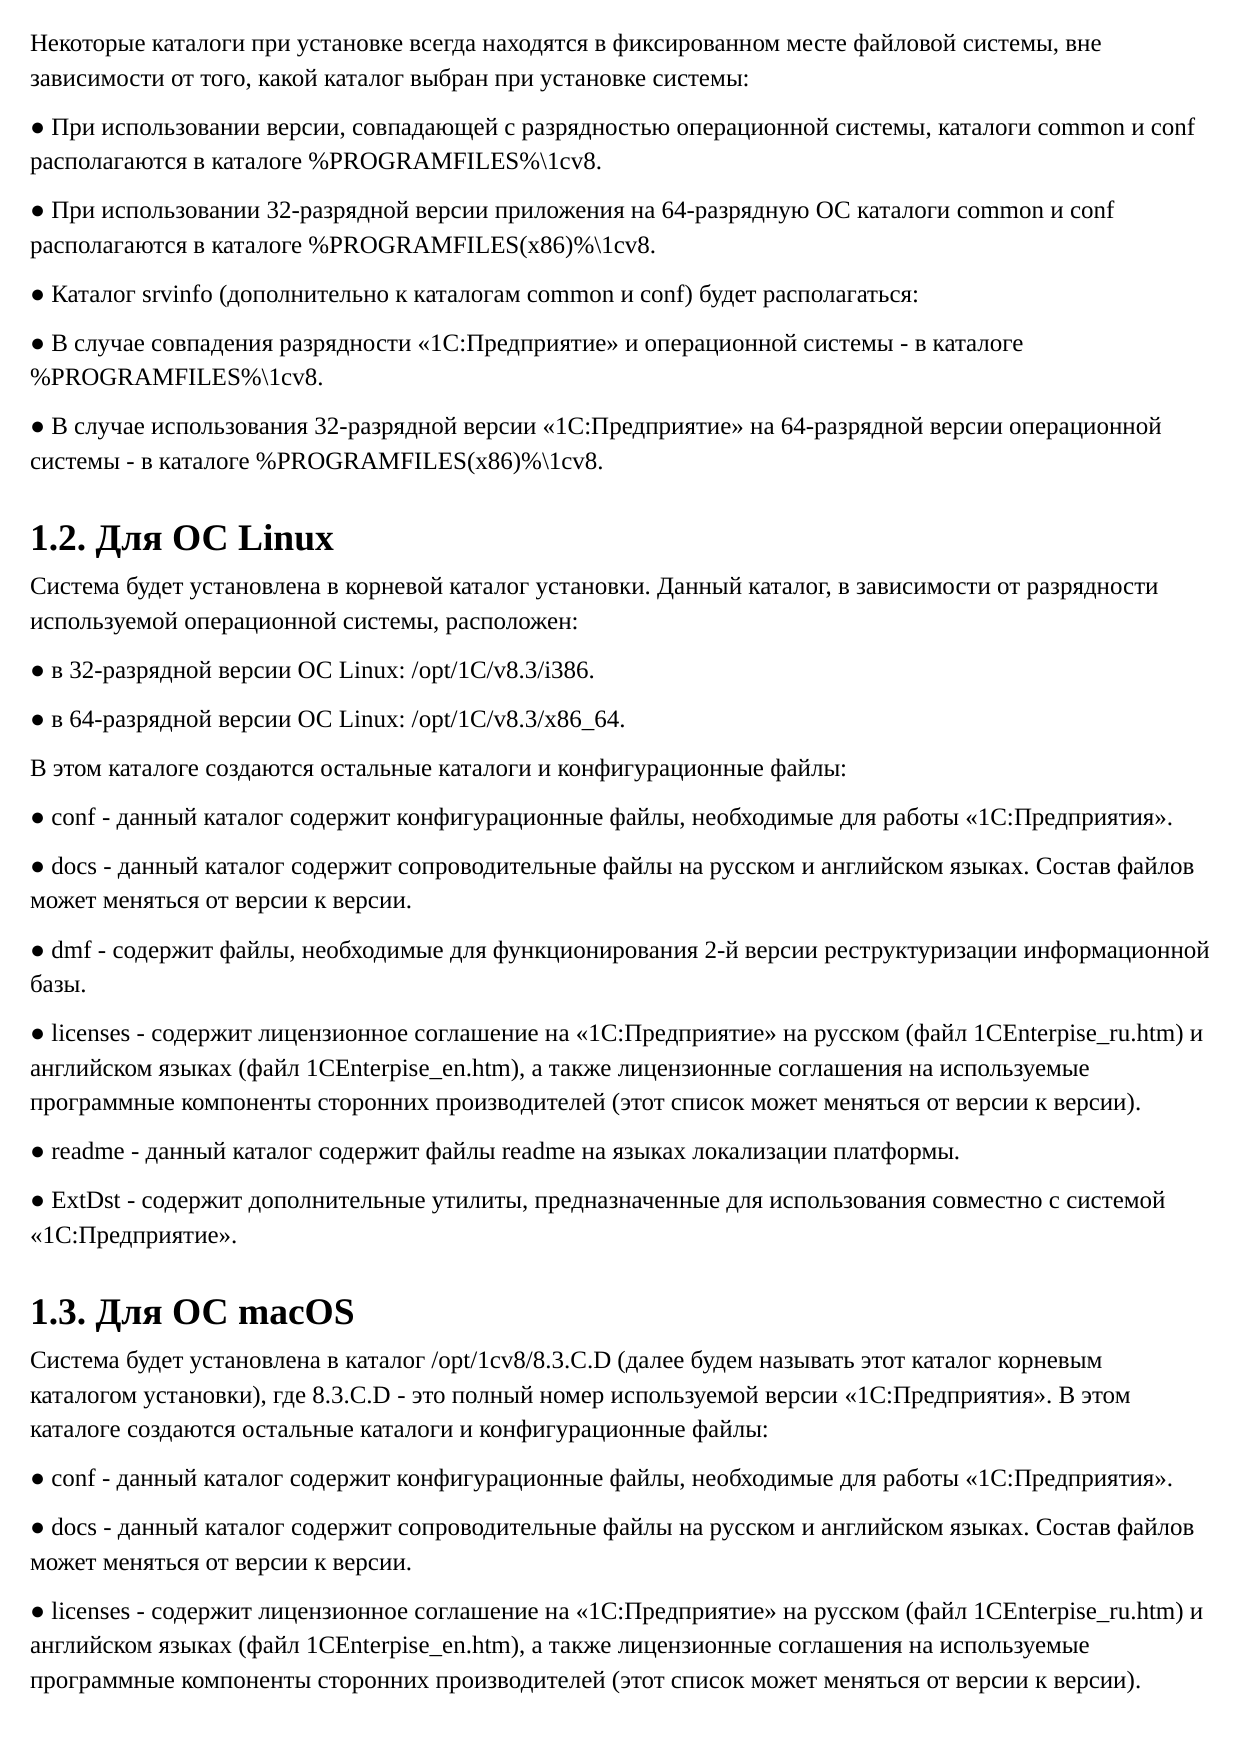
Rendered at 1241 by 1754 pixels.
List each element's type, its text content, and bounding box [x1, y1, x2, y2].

text Система будет установлена в каталог /opt/1cv8/8.3.C.D (далее будем называть этот каталог корневым каталогом установки), где 8.3.C.D ‑ это полный номер используемой версии «1С:Предприятия». В этом каталоге создаются остальные каталоги и конфигурационные файлы: [30, 1345, 1211, 1443]
text ● conf ‑ данный каталог содержит конфигурационные файлы, необходимые для работы «1С:Предприятия». [30, 802, 1211, 831]
text В этом каталоге создаются остальные каталоги и конфигурационные файлы: [30, 753, 1211, 782]
text ● В случае использования 32-разрядной версии «1С:Предприятие» на 64-разрядной версии операционной системы ‑ в каталоге %PROGRAMFILES(x86)%\1cv8. [30, 411, 1211, 474]
text ● licenses ‑ содержит лицензионное соглашение на «1С:Предприятие» на русском (файл 1CEnterpise_ru.htm) и английском языках (файл 1CEnterpise_en.htm), а также лицензионные соглашения на используемые программные компоненты сторонних производителей (этот список может меняться от версии к версии). [30, 1596, 1211, 1694]
text ● Каталог srvinfo (дополнительно к каталогам common и conf) будет располагаться: [30, 279, 1211, 307]
text ● ExtDst ‑ содержит дополнительные утилиты, предназначенные для использования совместно с системой «1С:Предприятие». [30, 1185, 1211, 1248]
text ● При использовании 32-разрядной версии приложения на 64-разрядную ОС каталоги common и conf располагаются в каталоге %PROGRAMFILES(x86)%\1cv8. [30, 195, 1211, 258]
text ● conf ‑ данный каталог содержит конфигурационные файлы, необходимые для работы «1С:Предприятия». [30, 1463, 1211, 1492]
text Система будет установлена в корневой каталог установки. Данный каталог, в зависимости от разрядности используемой операционной системы, расположен: [30, 571, 1211, 634]
subtitle 1.2. Для ОС Linux [30, 516, 1211, 559]
text ● docs ‑ данный каталог содержит сопроводительные файлы на русском и английском языках. Состав файлов может меняться от версии к версии. [30, 851, 1211, 914]
text ● docs ‑ данный каталог содержит сопроводительные файлы на русском и английском языках. Состав файлов может меняться от версии к версии. [30, 1512, 1211, 1576]
text ● readme ‑ данный каталог содержит файлы readme на языках локализации платформы. [30, 1136, 1211, 1165]
text ● в 64-разрядной версии ОС Linux: /opt/1C/v8.3/x86_64. [30, 704, 1211, 733]
text ● В случае совпадения разрядности «1С:Предприятие» и операционной системы ‑ в каталоге %PROGRAMFILES%\1cv8. [30, 328, 1211, 391]
text ● dmf ‑ содержит файлы, необходимые для функционирования 2-й версии реструктуризации информационной базы. [30, 935, 1211, 998]
subtitle 1.3. Для ОС macOS [30, 1290, 1211, 1333]
text ● При использовании версии, совпадающей с разрядностью операционной системы, каталоги common и conf располагаются в каталоге %PROGRAMFILES%\1cv8. [30, 112, 1211, 175]
text Некоторые каталоги при установке всегда находятся в фиксированном месте файловой системы, вне зависимости от того, какой каталог выбран при установке системы: [30, 28, 1211, 91]
text ● в 32-разрядной версии ОС Linux: /opt/1C/v8.3/i386. [30, 655, 1211, 684]
text ● licenses ‑ содержит лицензионное соглашение на «1С:Предприятие» на русском (файл 1CEnterpise_ru.htm) и английском языках (файл 1CEnterpise_en.htm), а также лицензионные соглашения на используемые программные компоненты сторонних производителей (этот список может меняться от версии к версии). [30, 1018, 1211, 1116]
